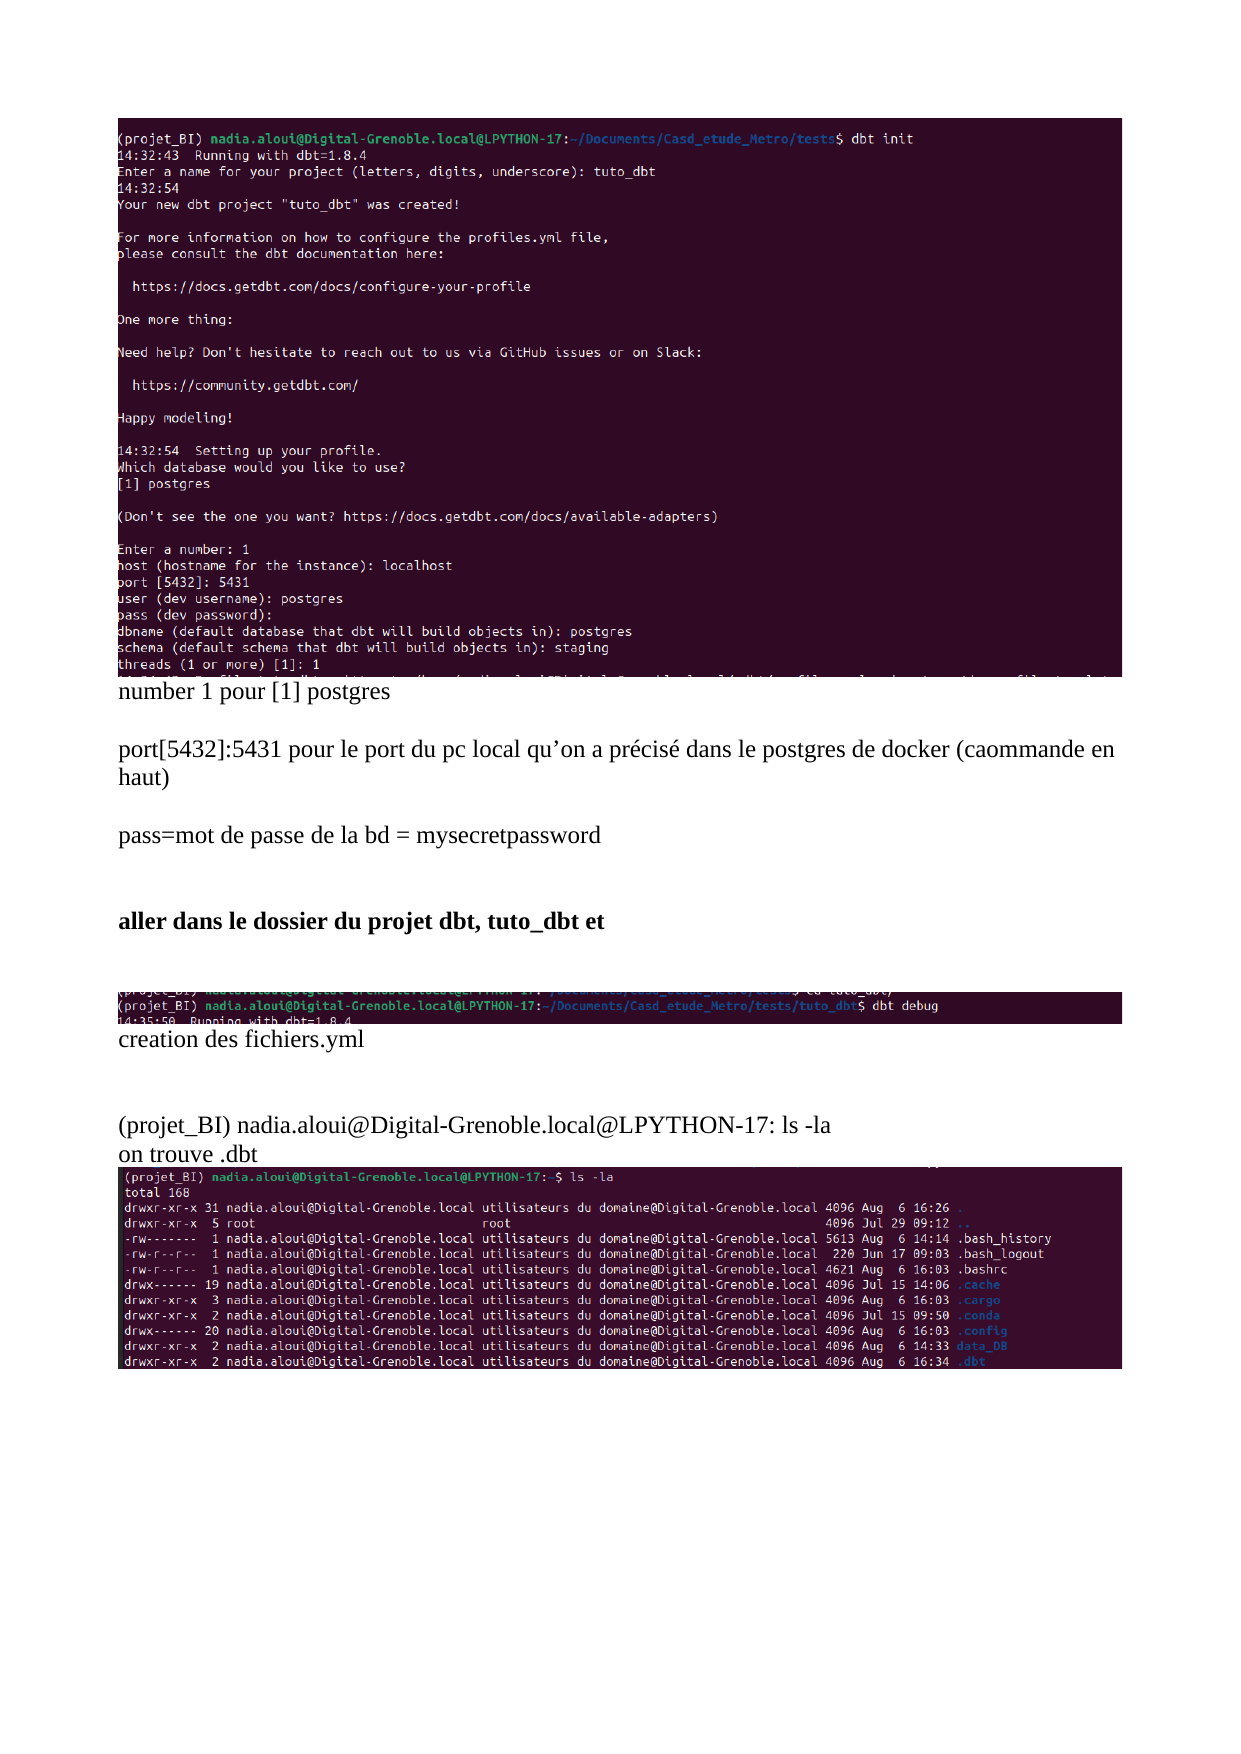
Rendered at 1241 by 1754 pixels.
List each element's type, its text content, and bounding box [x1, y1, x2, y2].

text port[5432]:5431 pour le port du pc local qu’on a précisé dans le postgres de docker (caommande en haut) [118, 734, 1122, 791]
picture [118, 992, 1123, 1024]
text on trouve .dbt [118, 1139, 1122, 1167]
text pass=mot de passe de la bd = mysecretpassword [118, 820, 1122, 849]
picture [118, 118, 1123, 677]
text (projet_BI) nadia.aloui@Digital-Grenoble.local@LPYTHON-17: ls -la [118, 1110, 1122, 1139]
text aller dans le dossier du projet dbt, tuto_dbt et [118, 906, 1122, 935]
text number 1 pour [1] postgres [118, 677, 1122, 705]
picture [118, 1167, 1123, 1369]
text creation des fichiers.yml [118, 1024, 1122, 1053]
